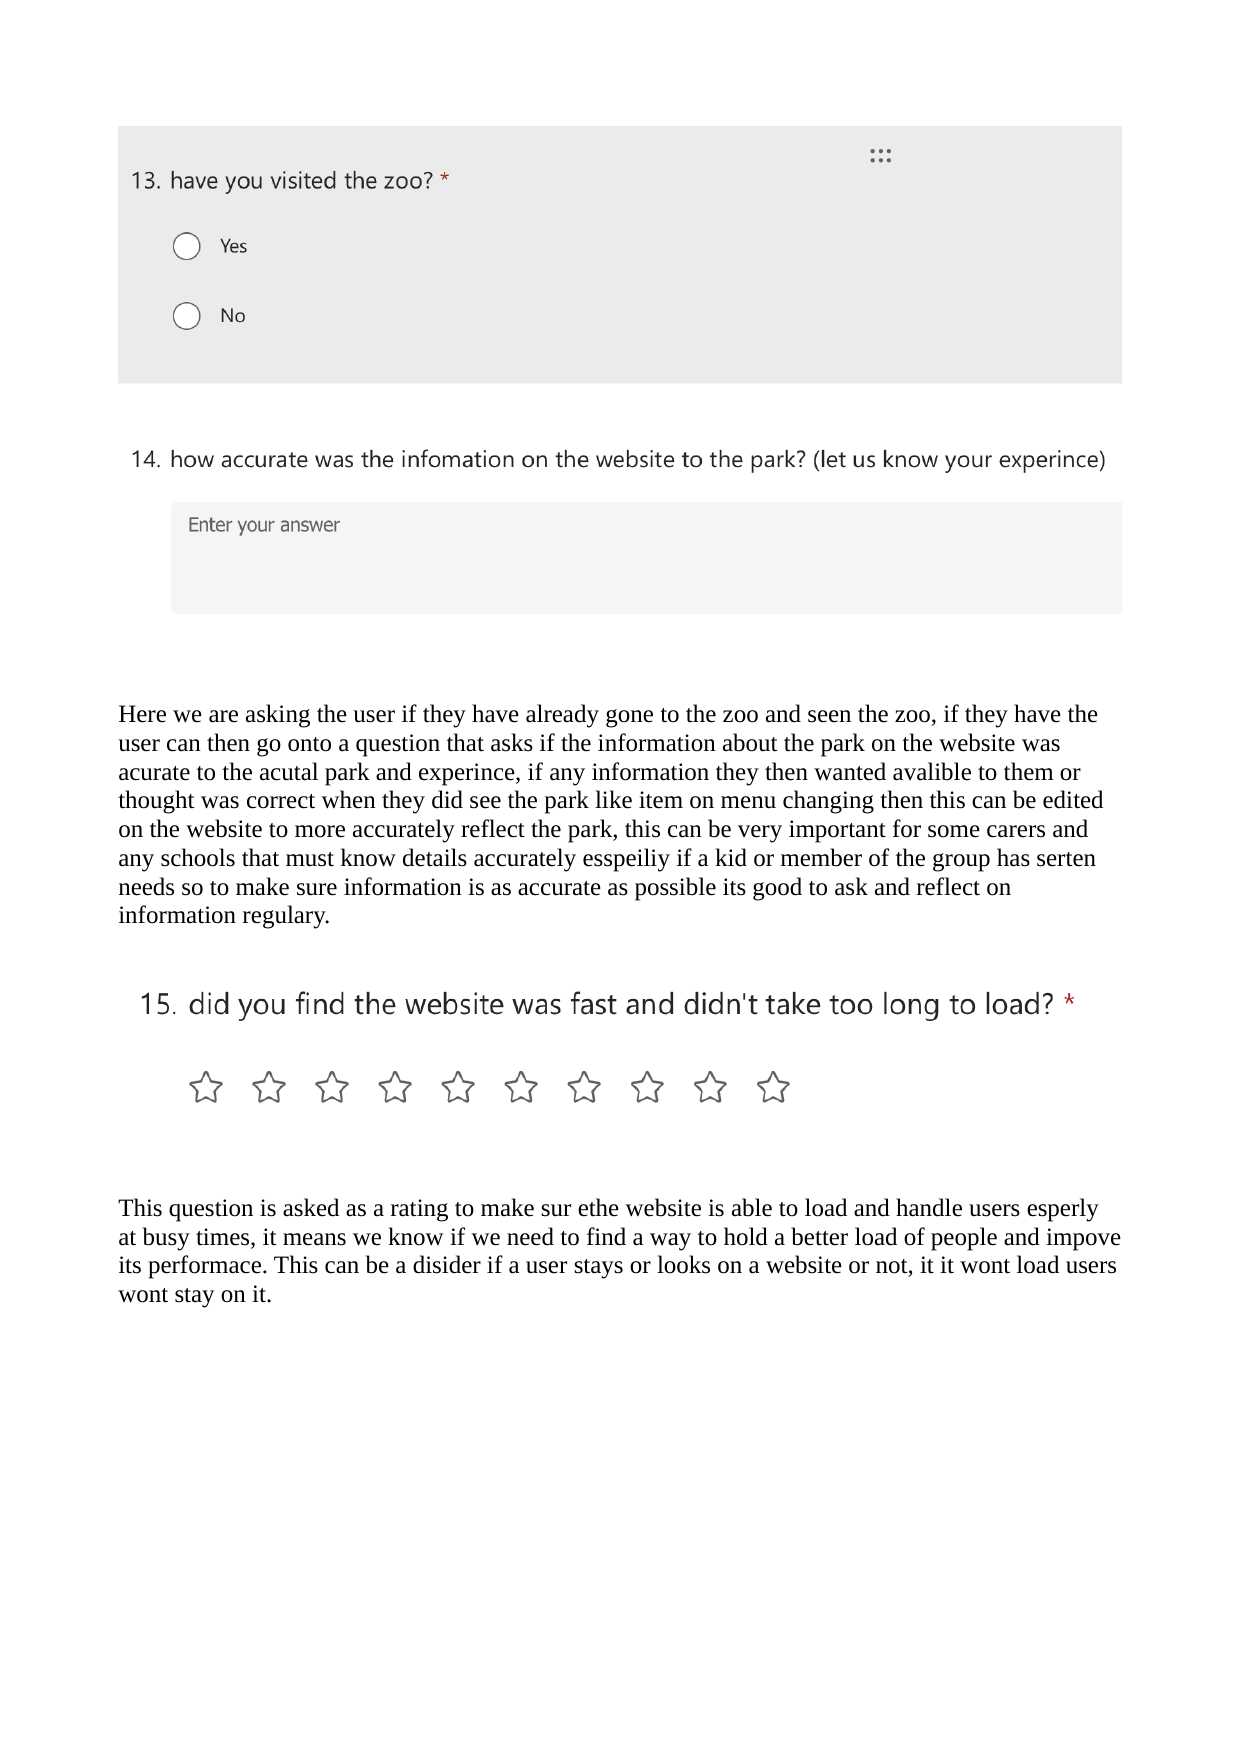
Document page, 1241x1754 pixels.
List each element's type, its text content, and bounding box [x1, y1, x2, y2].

picture [118, 969, 1123, 1136]
picture [118, 126, 1123, 642]
text This question is asked as a rating to make sur ethe website is able to load and handle users esperly at busy times, it means we know if we need to find a way to hold a better load of people and impove its performace. This can be a disider if a user stays or looks on a website or not, it it wont load users wont stay on it. [118, 1193, 1122, 1308]
text Here we are asking the user if they have already gone to the zoo and seen the zoo, if they have the user can then go onto a question that asks if the information about the park on the website was acurate to the acutal park and experince, if any information they then wanted avalible to them or thought was correct when they did see the park like item on menu changing then this can be edited on the website to more accurately reflect the park, this can be very important for some carers and any schools that must know details accurately esspeiliy if a kid or member of the group has serten needs so to make sure information is as accurate as possible its good to ask and reflect on information regulary. [118, 699, 1122, 929]
